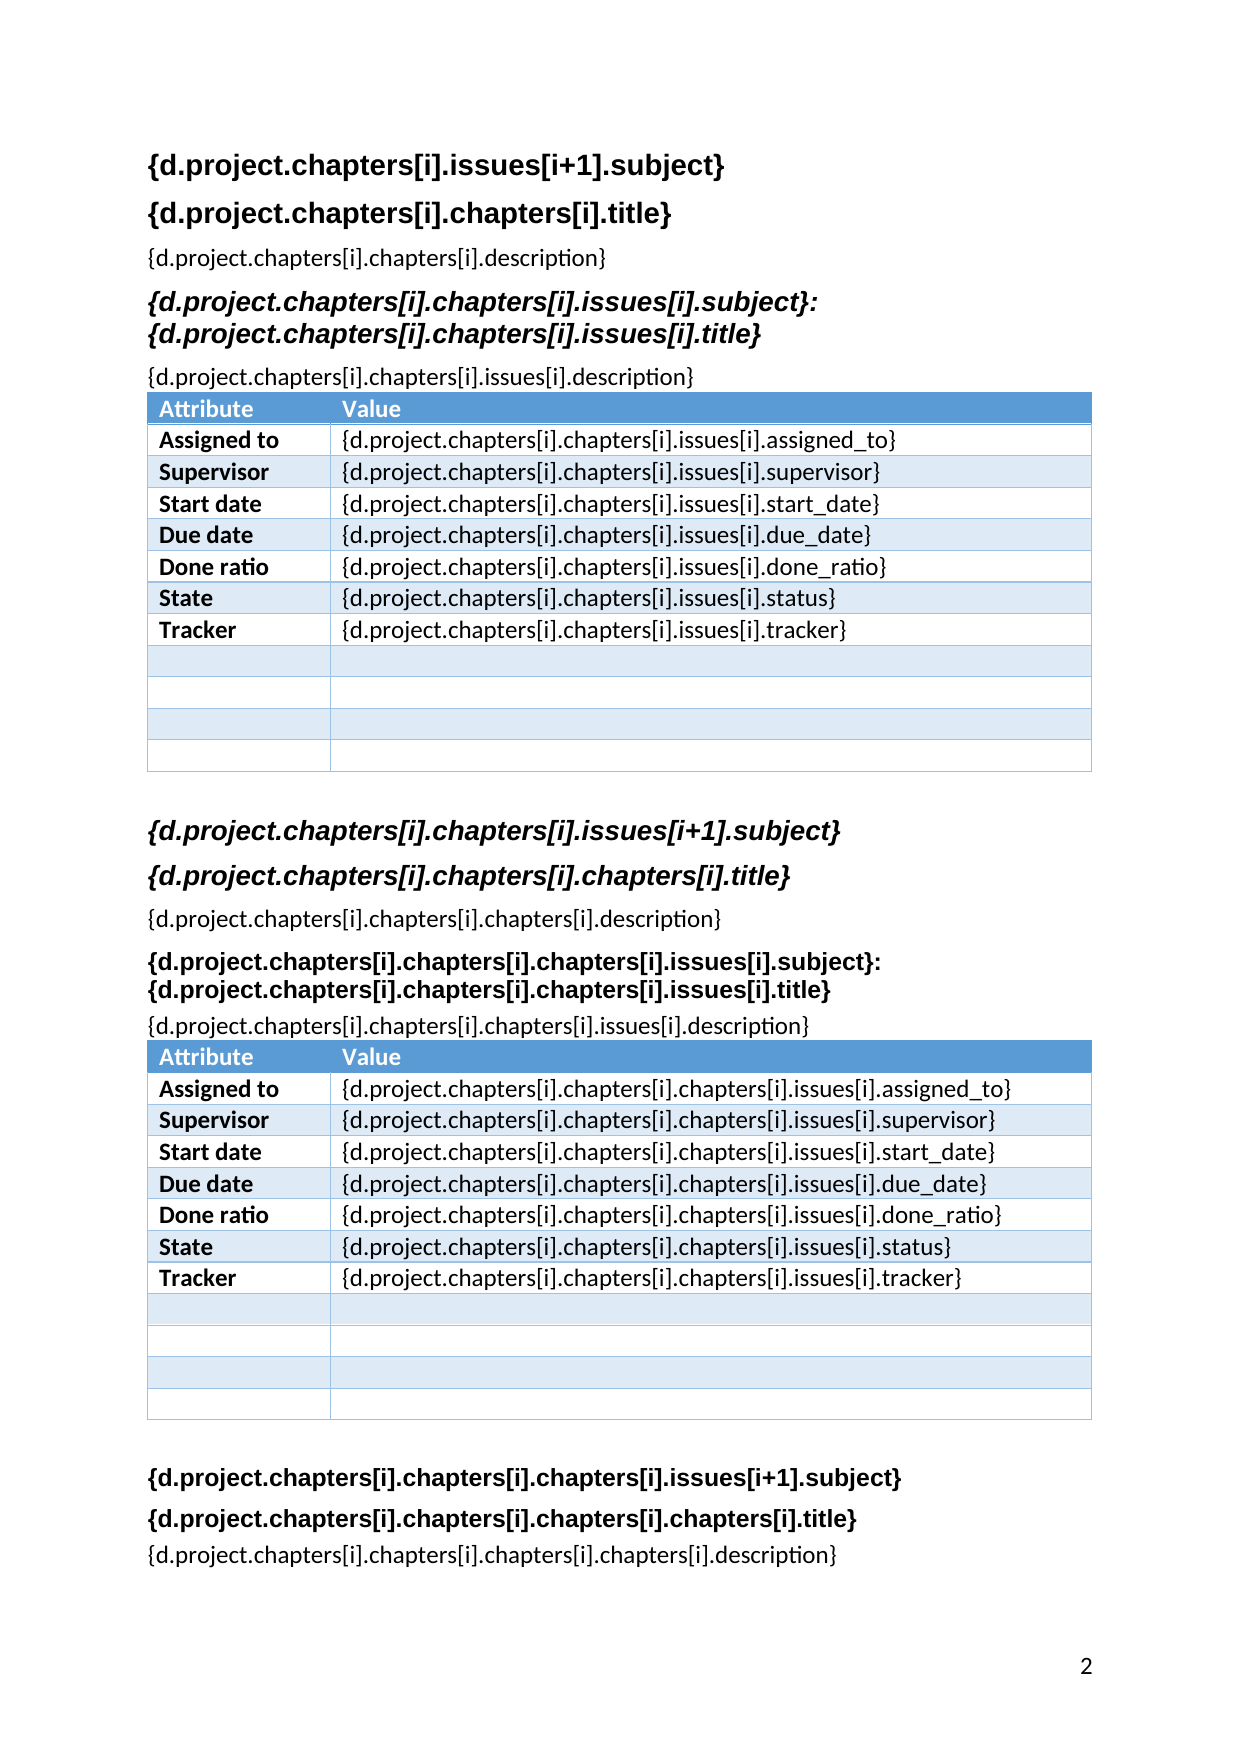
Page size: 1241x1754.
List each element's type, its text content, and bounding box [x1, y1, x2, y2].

subtitle {d.project.chapters[i].chapters[i].chapters[i].issues[i+1].subject} [148, 1463, 1093, 1492]
text {d.project.chapters[i].chapters[i].chapters[i].chapters[i].description} [148, 1539, 1093, 1569]
table_cell {d.project.chapters[i].chapters[i].issues[i].done_ratio} [331, 551, 1091, 581]
table_cell [148, 1357, 330, 1388]
table_cell [331, 740, 1091, 771]
table_cell [331, 1389, 1091, 1419]
table_cell {d.project.chapters[i].chapters[i].chapters[i].issues[i].supervisor} [331, 1105, 1091, 1135]
table_cell Due date [148, 1168, 330, 1198]
subtitle {d.project.chapters[i].chapters[i].chapters[i].issues[i].subject}: {d.project.chapters[i].chapters[i].chapters[i].issues[i].title} [148, 947, 1093, 1004]
table_header Value [331, 393, 1091, 423]
table_cell Supervisor [148, 456, 330, 487]
table_cell {d.project.chapters[i].chapters[i].chapters[i].issues[i].tracker} [331, 1263, 1091, 1293]
table_cell [148, 1294, 330, 1324]
table_cell State [148, 1231, 330, 1261]
table_header Attribute [148, 1041, 330, 1072]
table_cell [148, 646, 330, 676]
table_cell [148, 1389, 330, 1419]
table_cell Tracker [148, 614, 330, 644]
table_cell Assigned to [148, 425, 330, 455]
table_cell {d.project.chapters[i].chapters[i].issues[i].start_date} [331, 488, 1091, 518]
table_cell [148, 1326, 330, 1356]
text {d.project.chapters[i].chapters[i].issues[i].description} [148, 361, 1093, 392]
table_cell {d.project.chapters[i].chapters[i].issues[i].due_date} [331, 519, 1091, 550]
table_cell {d.project.chapters[i].chapters[i].issues[i].tracker} [331, 614, 1091, 644]
table_cell {d.project.chapters[i].chapters[i].issues[i].status} [331, 583, 1091, 613]
text {d.project.chapters[i].chapters[i].description} [148, 242, 1093, 273]
subtitle {d.project.chapters[i].chapters[i].chapters[i].chapters[i].title} [148, 1504, 1093, 1533]
table_header Attribute [148, 393, 330, 423]
table_cell {d.project.chapters[i].chapters[i].issues[i].supervisor} [331, 456, 1091, 487]
table_cell [331, 709, 1091, 739]
table_cell Supervisor [148, 1105, 330, 1135]
table_cell [331, 646, 1091, 676]
table_cell {d.project.chapters[i].chapters[i].chapters[i].issues[i].due_date} [331, 1168, 1091, 1198]
table_cell Start date [148, 488, 330, 518]
subtitle {d.project.chapters[i].chapters[i].title} [148, 196, 1093, 230]
table_cell Tracker [148, 1263, 330, 1293]
table_cell {d.project.chapters[i].chapters[i].chapters[i].issues[i].status} [331, 1231, 1091, 1261]
table_cell Assigned to [148, 1073, 330, 1103]
table_cell {d.project.chapters[i].chapters[i].chapters[i].issues[i].assigned_to} [331, 1073, 1091, 1103]
table_cell [331, 677, 1091, 708]
table_cell [331, 1326, 1091, 1356]
table_cell [148, 740, 330, 771]
table_cell Done ratio [148, 551, 330, 581]
table_cell {d.project.chapters[i].chapters[i].issues[i].assigned_to} [331, 425, 1091, 455]
table_cell Start date [148, 1136, 330, 1167]
table_cell {d.project.chapters[i].chapters[i].chapters[i].issues[i].done_ratio} [331, 1199, 1091, 1230]
table_cell [331, 1294, 1091, 1324]
subtitle {d.project.chapters[i].chapters[i].issues[i].subject}: {d.project.chapters[i].chapters[i].issues[i].title} [148, 285, 1093, 349]
table_header Value [331, 1041, 1091, 1072]
table_cell [331, 1357, 1091, 1388]
table_cell Due date [148, 519, 330, 550]
subtitle {d.project.chapters[i].chapters[i].chapters[i].title} [148, 859, 1093, 891]
text {d.project.chapters[i].chapters[i].chapters[i].issues[i].description} [148, 1010, 1093, 1040]
text {d.project.chapters[i].chapters[i].chapters[i].description} [148, 903, 1093, 934]
table_cell Done ratio [148, 1199, 330, 1230]
table_cell [148, 709, 330, 739]
table_cell {d.project.chapters[i].chapters[i].chapters[i].issues[i].start_date} [331, 1136, 1091, 1167]
table_cell [148, 677, 330, 708]
subtitle {d.project.chapters[i].chapters[i].issues[i+1].subject} [148, 815, 1093, 847]
subtitle {d.project.chapters[i].issues[i+1].subject} [148, 148, 1093, 181]
table_cell State [148, 583, 330, 613]
